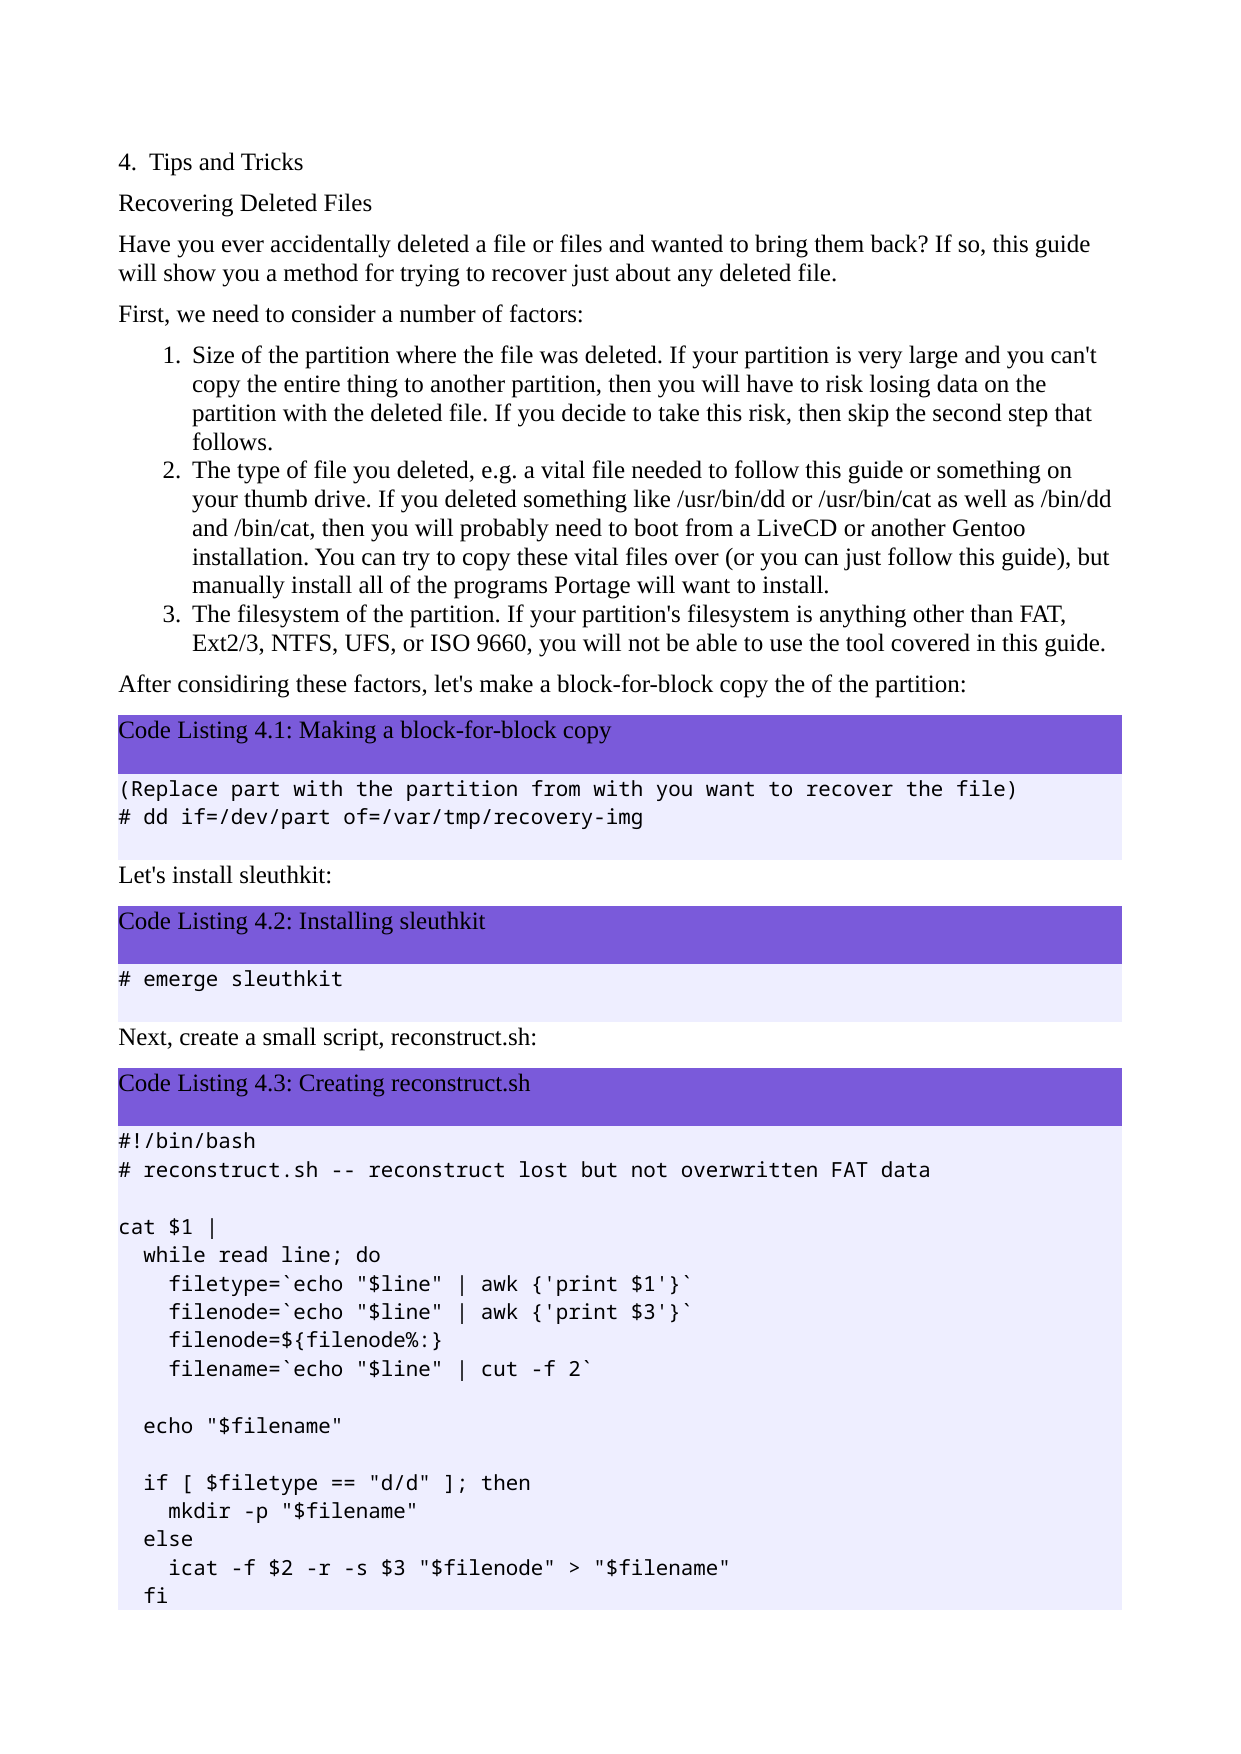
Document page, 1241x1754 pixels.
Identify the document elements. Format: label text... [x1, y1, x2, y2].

text Next, create a small script, reconstruct.sh: [118, 1022, 1122, 1051]
list The type of file you deleted, e.g. a vital file needed to follow this guide or something on your thumb drive. If you deleted something like /usr/bin/dd or /usr/bin/cat as well as /bin/dd and /bin/cat, then you will probably need to boot from a LiveCD or another Gentoo installation. You can try to copy these vital files over (or you can just follow this guide), but manually install all of the programs Portage will want to install. [162, 456, 1122, 599]
text Recovering Deleted Files [118, 188, 1122, 217]
table_header Code Listing 4.3: Creating reconstruct.sh [118, 1068, 1122, 1126]
text Let's install sleuthkit: [118, 860, 1122, 889]
text Have you ever accidentally deleted a file or files and wanted to bring them back? If so, this guide will show you a method for trying to recover just about any deleted file. [118, 229, 1122, 287]
text First, we need to consider a number of factors: [118, 299, 1122, 328]
table_header Code Listing 4.1: Making a block-for-block copy [118, 715, 1122, 774]
list The filesystem of the partition. If your partition's filesystem is anything other than FAT, Ext2/3, NTFS, UFS, or ISO 9660, you will not be able to use the tool covered in this guide. [162, 599, 1122, 657]
table_cell # emerge sleuthkit [118, 964, 1122, 1022]
text After considiring these factors, let's make a block-for-block copy the of the partition: [118, 669, 1122, 698]
table_cell #!/bin/bash # reconstruct.sh -- reconstruct lost but not overwritten FAT data cat $1 | while read line; do filetype=`echo "$line" | awk {'print $1'}` filenode=`echo "$line" | awk {'print $3'}` filenode=${filenode%:} filename=`echo "$line" | cut -f 2` echo "$filename" if [ $filetype == "d/d" ]; then mkdir -p "$filename" else icat -f $2 -r -s $3 "$filenode" > "$filename" fi [118, 1126, 1122, 1610]
list Size of the partition where the file was deleted. If your partition is very large and you can't copy the entire thing to another partition, then you will have to risk losing data on the partition with the deleted file. If you decide to take this risk, then skip the second step that follows. [162, 341, 1122, 456]
text 4. Tips and Tricks [118, 147, 1122, 176]
table_header Code Listing 4.2: Installing sleuthkit [118, 906, 1122, 964]
table_cell (Replace part with the partition from with you want to recover the file) # dd if=/dev/part of=/var/tmp/recovery-img [118, 774, 1122, 860]
